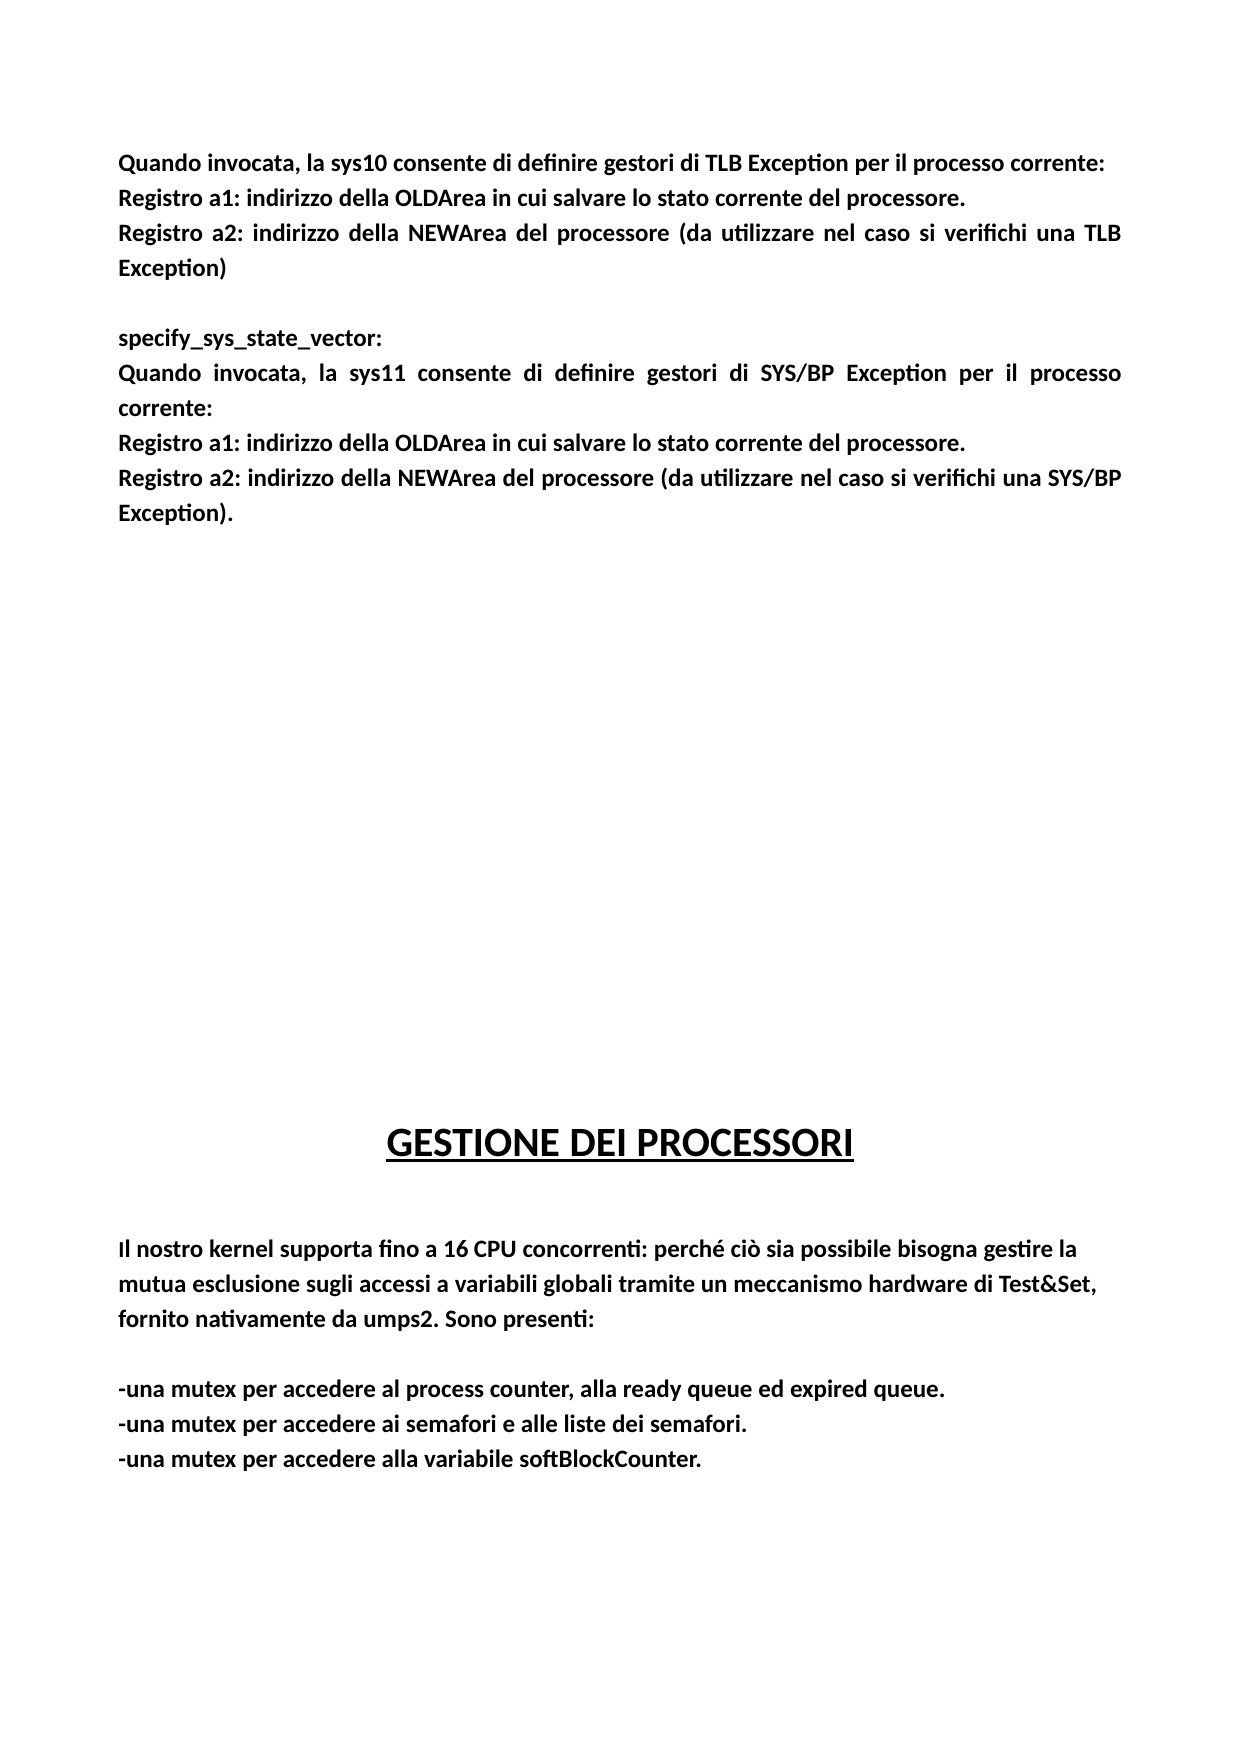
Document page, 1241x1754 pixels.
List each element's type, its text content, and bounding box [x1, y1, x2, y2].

text specify_sys_state_vector: [118, 323, 1122, 353]
text -una mutex per accedere alla variabile softBlockCounter. [118, 1443, 1122, 1473]
text Il nostro kernel supporta fino a 16 CPU concorrenti: perché ciò sia possibile bisogna gestire la mutua esclusione sugli accessi a variabili globali tramite un meccanismo hardware di Test&Set, fornito nativamente da umps2. Sono presenti: [118, 1233, 1122, 1333]
text GESTIONE DEI PROCESSORI [118, 1116, 1122, 1167]
text Registro a2: indirizzo della NEWArea del processore (da utilizzare nel caso si verifichi una TLB Exception) [118, 218, 1122, 283]
text Registro a2: indirizzo della NEWArea del processore (da utilizzare nel caso si verifichi una SYS/BP Exception). [118, 463, 1122, 528]
text -una mutex per accedere ai semafori e alle liste dei semafori. [118, 1408, 1122, 1438]
text Registro a1: indirizzo della OLDArea in cui salvare lo stato corrente del processore. [118, 183, 1122, 213]
text -una mutex per accedere al process counter, alla ready queue ed expired queue. [118, 1373, 1122, 1403]
text Quando invocata, la sys11 consente di definire gestori di SYS/BP Exception per il processo corrente: [118, 358, 1122, 423]
text Quando invocata, la sys10 consente di definire gestori di TLB Exception per il processo corrente: [118, 148, 1122, 178]
text Registro a1: indirizzo della OLDArea in cui salvare lo stato corrente del processore. [118, 428, 1122, 458]
